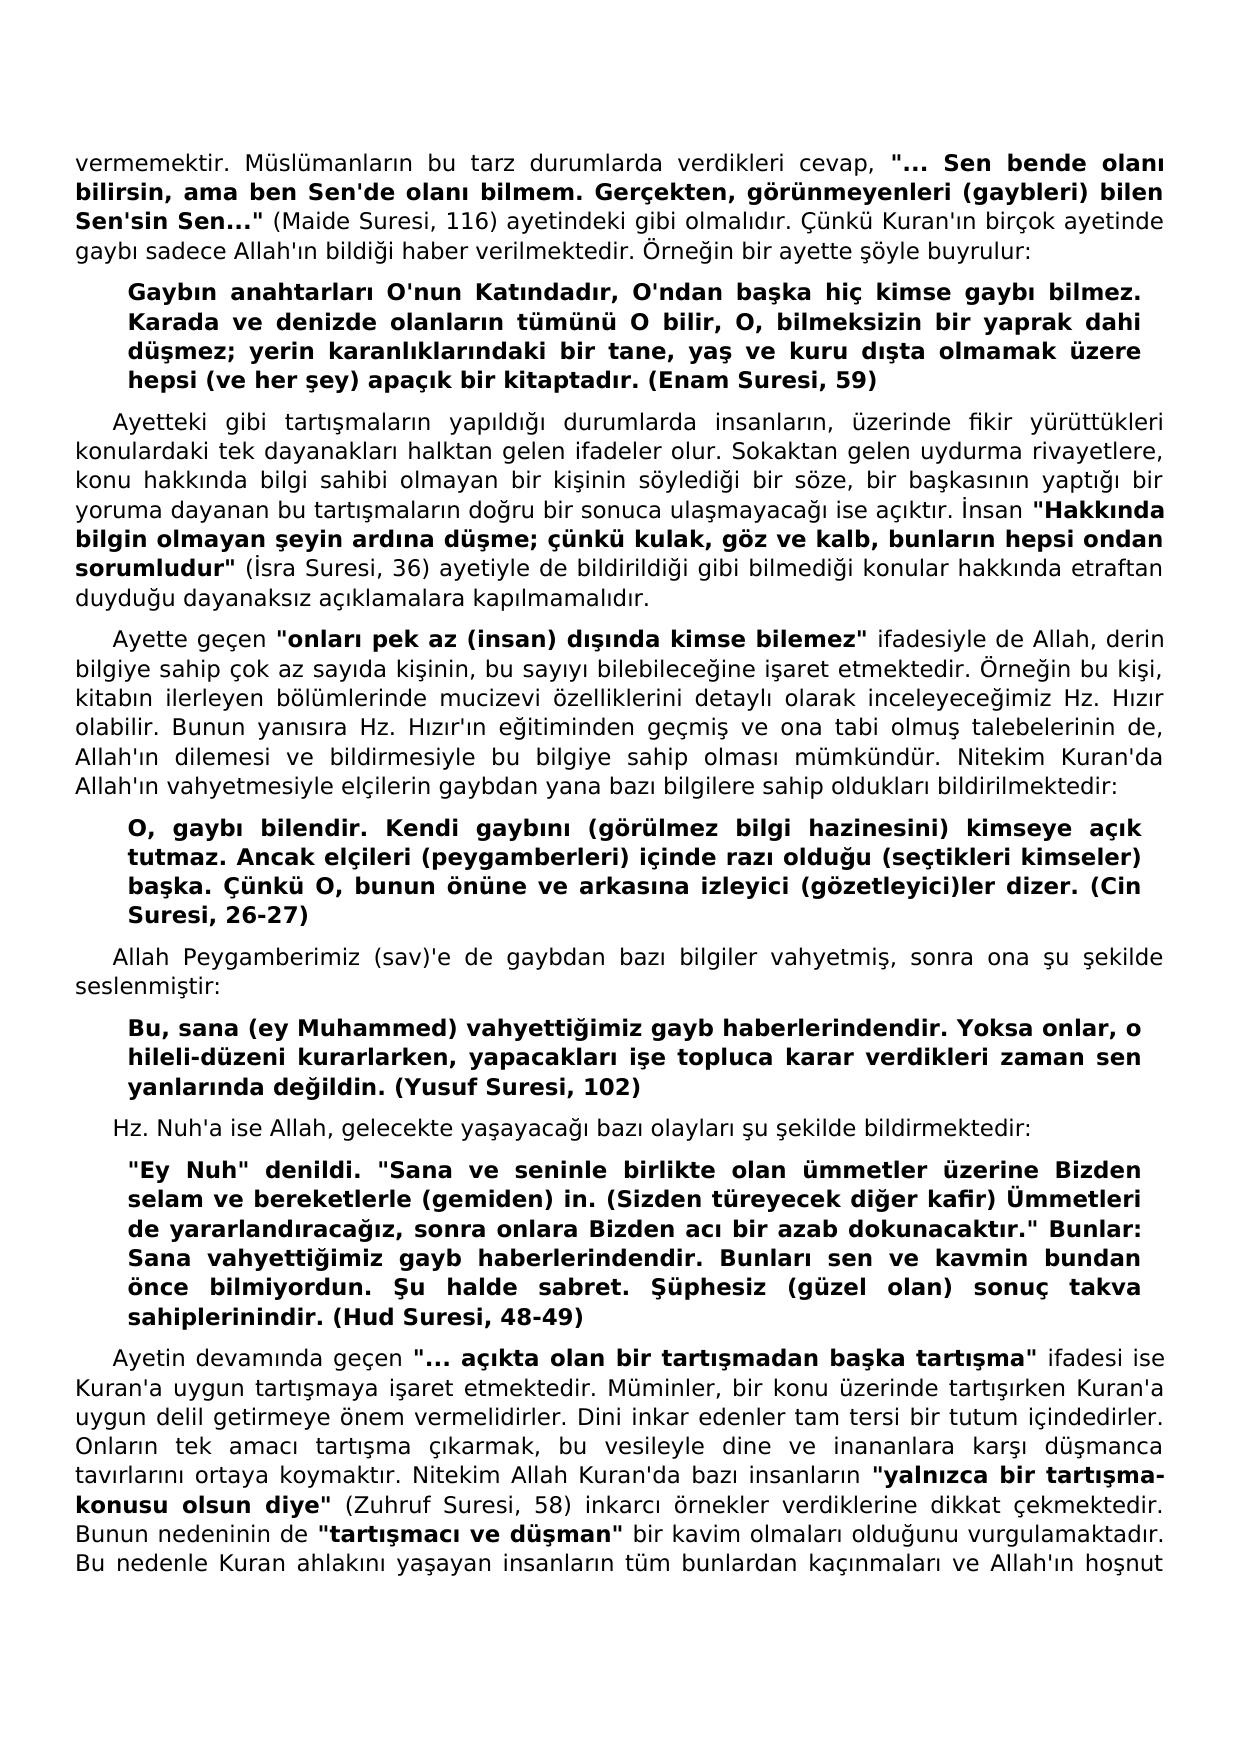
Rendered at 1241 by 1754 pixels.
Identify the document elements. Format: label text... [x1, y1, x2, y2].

text Ayetteki gibi tartışmaların yapıldığı durumlarda insanların, üzerinde fikir yürüttükleri konulardaki tek dayanakları halktan gelen ifadeler olur. Sokaktan gelen uydurma rivayetlere, konu hakkında bilgi sahibi olmayan bir kişinin söylediği bir söze, bir başkasının yaptığı bir yoruma dayanan bu tartışmaların doğru bir sonuca ulaşmayacağı ise açıktır. İnsan "Hakkında bilgin olmayan şeyin ardına düşme; çünkü kulak, göz ve kalb, bunların hepsi ondan sorumludur" (İsra Suresi, 36) ayetiyle de bildirildiği gibi bilmediği konular hakkında etraftan duyduğu dayanaksız açıklamalara kapılmamalıdır. [75, 409, 1165, 611]
text Ayette geçen "onları pek az (insan) dışında kimse bilemez" ifadesiyle de Allah, derin bilgiye sahip çok az sayıda kişinin, bu sayıyı bilebileceğine işaret etmektedir. Örneğin bu kişi, kitabın ilerleyen bölümlerinde mucizevi özelliklerini detaylı olarak inceleyeceğimiz Hz. Hızır olabilir. Bunun yanısıra Hz. Hızır'ın eğitiminden geçmiş ve ona tabi olmuş talebelerinin de, Allah'ın dilemesi ve bildirmesiyle bu bilgiye sahip olması mümkündür. Nitekim Kuran'da Allah'ın vahyetmesiyle elçilerin gaybdan yana bazı bilgilere sahip oldukları bildirilmektedir: [75, 627, 1165, 799]
text Bu, sana (ey Muhammed) vahyettiğimiz gayb haberlerindendir. Yoksa onlar, o hileli-düzeni kurarlarken, yapacakları işe topluca karar verdikleri zaman sen yanlarında değildin. (Yusuf Suresi, 102) [127, 1015, 1143, 1101]
text Ayetin devamında geçen "... açıkta olan bir tartışmadan başka tartışma" ifadesi ise Kuran'a uygun tartışmaya işaret etmektedir. Müminler, bir konu üzerinde tartışırken Kuran'a uygun delil getirmeye önem vermelidirler. Dini inkar edenler tam tersi bir tutum içindedirler. Onların tek amacı tartışma çıkarmak, bu vesileyle dine ve inananlara karşı düşmanca tavırlarını ortaya koymaktır. Nitekim Allah Kuran'da bazı insanların "yalnızca bir tartışma-konusu olsun diye" (Zuhruf Suresi, 58) inkarcı örnekler verdiklerine dikkat çekmektedir. Bunun nedeninin de "tartışmacı ve düşman" bir kavim olmaları olduğunu vurgulamaktadır. Bu nedenle Kuran ahlakını yaşayan insanların tüm bunlardan kaçınmaları ve Allah'ın hoşnut [75, 1346, 1165, 1577]
text Hz. Nuh'a ise Allah, gelecekte yaşayacağı bazı olayları şu şekilde bildirmektedir: [75, 1116, 1165, 1142]
text "Ey Nuh" denildi. "Sana ve seninle birlikte olan ümmetler üzerine Bizden selam ve bereketlerle (gemiden) in. (Sizden türeyecek diğer kafir) Ümmetleri de yararlandıracağız, sonra onlara Bizden acı bir azab dokunacaktır." Bunlar: Sana vahyettiğimiz gayb haberlerindendir. Bunları sen ve kavmin bundan önce bilmiyordun. Şu halde sabret. Şüphesiz (güzel olan) sonuç takva sahiplerinindir. (Hud Suresi, 48-49) [127, 1157, 1143, 1330]
text Gaybın anahtarları O'nun Katındadır, O'ndan başka hiç kimse gaybı bilmez. Karada ve denizde olanların tümünü O bilir, O, bilmeksizin bir yaprak dahi düşmez; yerin karanlıklarındaki bir tane, yaş ve kuru dışta olmamak üzere hepsi (ve her şey) apaçık bir kitaptadır. (Enam Suresi, 59) [127, 279, 1143, 394]
text O, gaybı bilendir. Kendi gaybını (görülmez bilgi hazinesini) kimseye açık tutmaz. Ancak elçileri (peygamberleri) içinde razı olduğu (seçtikleri kimseler) başka. Çünkü O, bunun önüne ve arkasına izleyici (gözetleyici)ler dizer. (Cin Suresi, 26-27) [127, 815, 1143, 929]
text Allah Peygamberimiz (sav)'e de gaybdan bazı bilgiler vahyetmiş, sonra ona şu şekilde seslenmiştir: [75, 944, 1165, 1000]
text vermemektir. Müslümanların bu tarz durumlarda verdikleri cevap, "... Sen bende olanı bilirsin, ama ben Sen'de olanı bilmem. Gerçekten, görünmeyenleri (gaybleri) bilen Sen'sin Sen..." (Maide Suresi, 116) ayetindeki gibi olmalıdır. Çünkü Kuran'ın birçok ayetinde gaybı sadece Allah'ın bildiği haber verilmektedir. Örneğin bir ayette şöyle buyrulur: [75, 150, 1165, 264]
